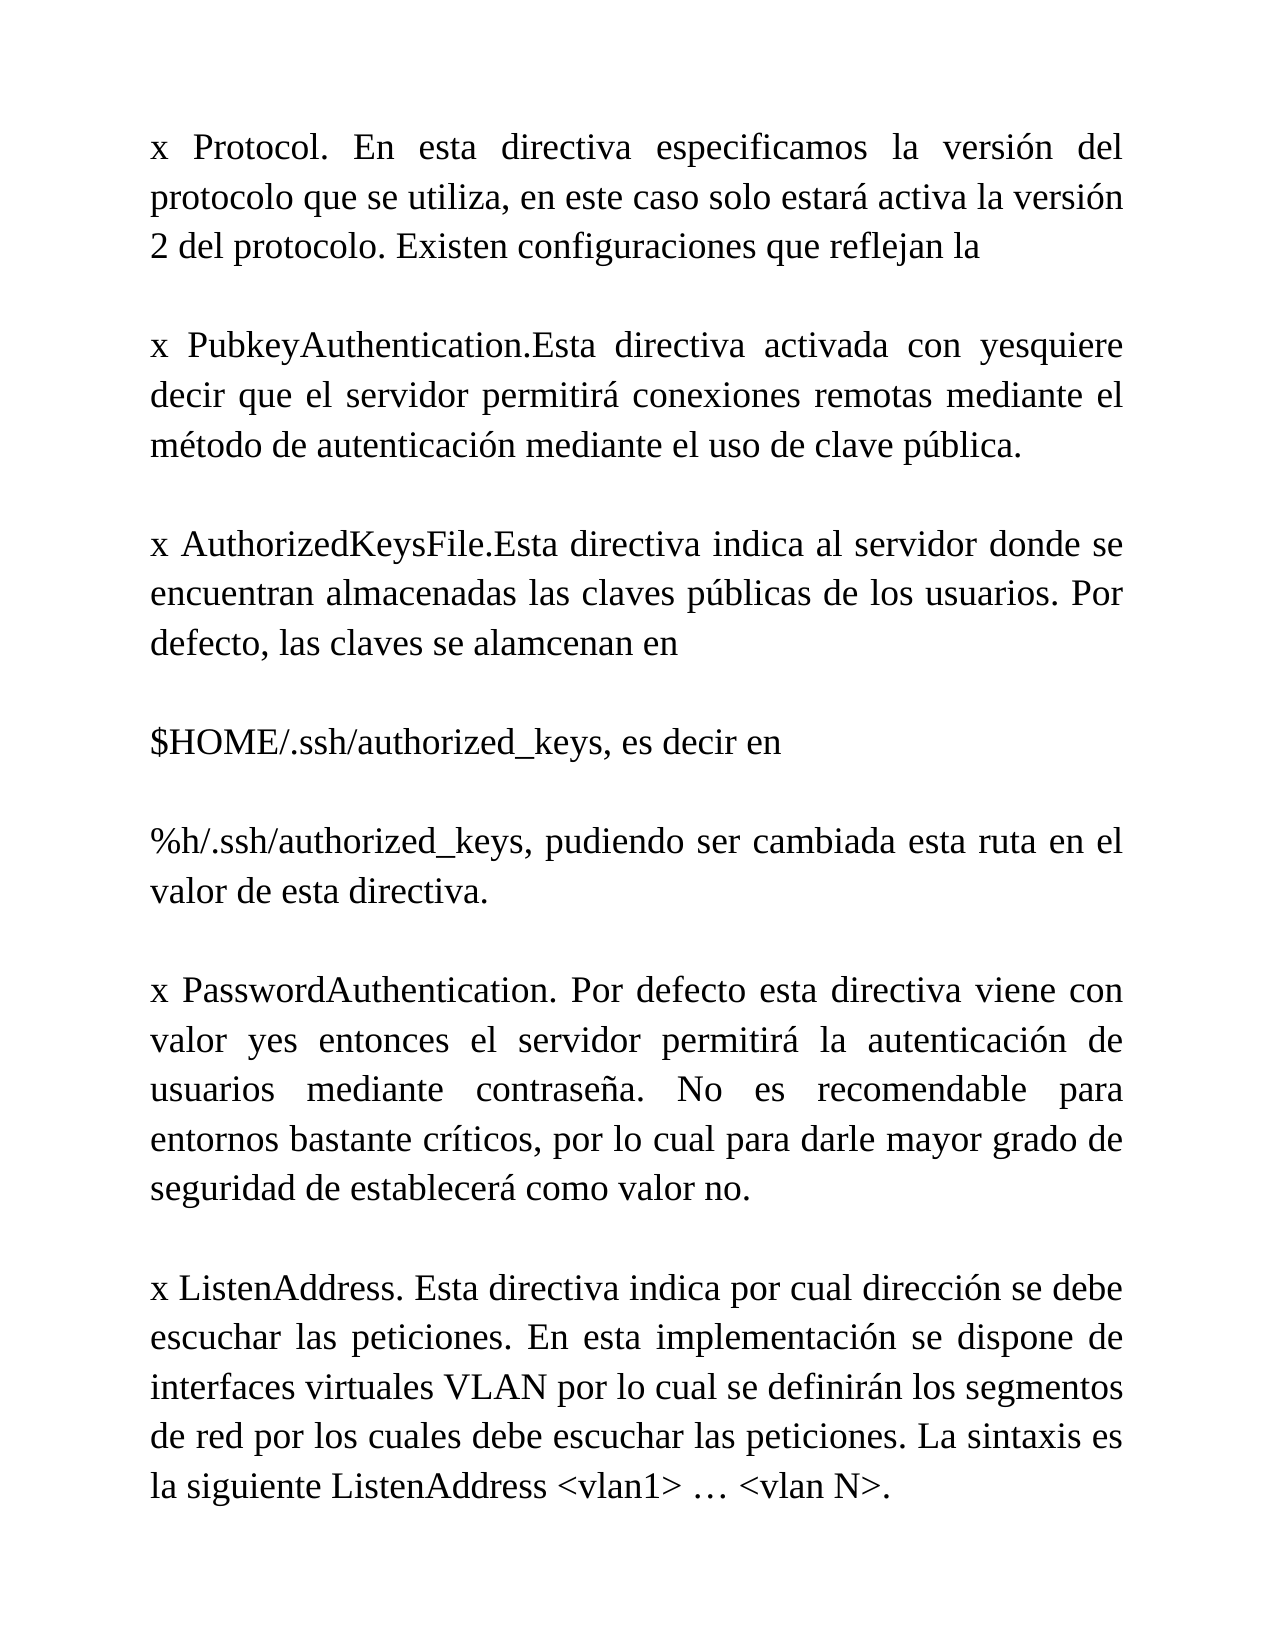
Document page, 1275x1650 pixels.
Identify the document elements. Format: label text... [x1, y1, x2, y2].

text x PasswordAuthentication. Por defecto esta directiva viene con valor yes entonces el servidor permitirá la autenticación de usuarios mediante contraseña. No es recomendable para entornos bastante críticos, por lo cual para darle mayor grado de seguridad de establecerá como valor no. [150, 967, 1125, 1209]
text %h/.ssh/authorized_keys, pudiendo ser cambiada esta ruta en el valor de esta directiva. [150, 819, 1125, 911]
text $HOME/.ssh/authorized_keys, es decir en [150, 719, 1125, 763]
text x Protocol. En esta directiva especificamos la versión del protocolo que se utiliza, en este caso solo estará activa la versión 2 del protocolo. Existen configuraciones que reflejan la [150, 124, 1125, 267]
text x AuthorizedKeysFile.Esta directiva indica al servidor donde se encuentran almacenadas las claves públicas de los usuarios. Por defecto, las claves se alamcenan en [150, 521, 1125, 663]
text x ListenAddress. Esta directiva indica por cual dirección se debe escuchar las peticiones. En esta implementación se dispone de interfaces virtuales VLAN por lo cual se definirán los segmentos de red por los cuales debe escuchar las peticiones. La sintaxis es la siguiente ListenAddress <vlan1> … <vlan N>. [150, 1265, 1125, 1506]
text x PubkeyAuthentication.Esta directiva activada con yesquiere decir que el servidor permitirá conexiones remotas mediante el método de autenticación mediante el uso de clave pública. [150, 323, 1125, 465]
